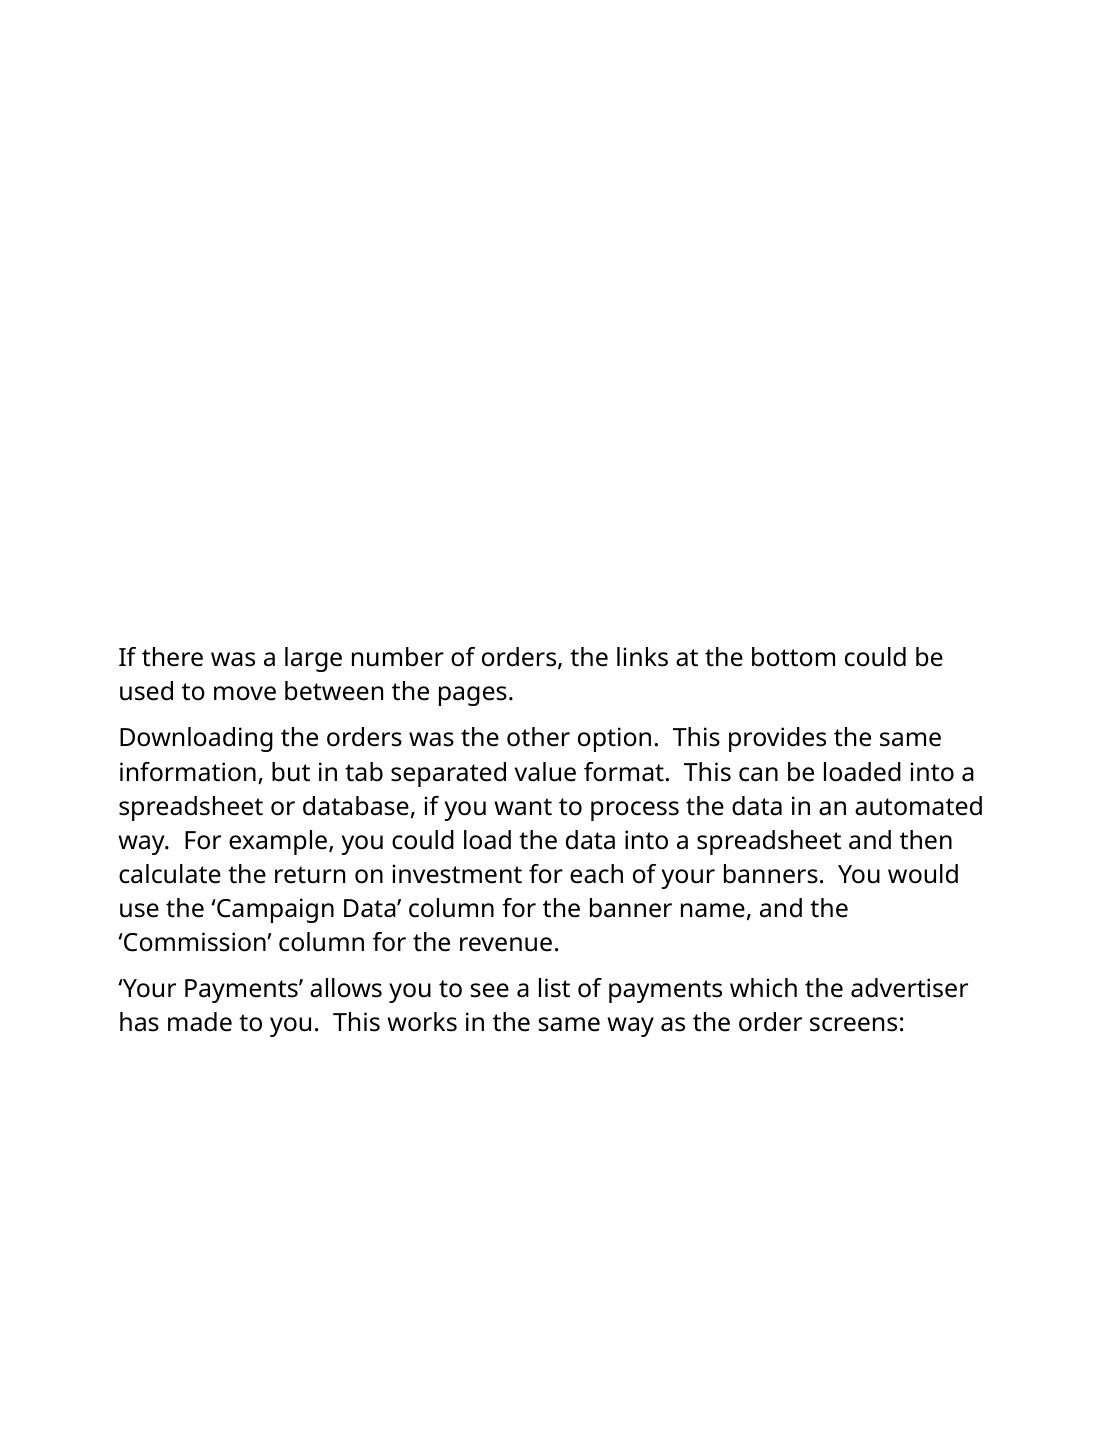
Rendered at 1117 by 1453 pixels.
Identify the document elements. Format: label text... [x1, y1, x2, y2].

text ‘Your Payments’ allows you to see a list of payments which the advertiser has made to you. This works in the same way as the order screens: [118, 971, 999, 1039]
text Downloading the orders was the other option. This provides the same information, but in tab separated value format. This can be loaded into a spreadsheet or database, if you want to process the data in an automated way. For example, you could load the data into a spreadsheet and then calculate the return on investment for each of your banners. You would use the ‘Campaign Data’ column for the banner name, and the ‘Commission’ column for the revenue. [118, 720, 999, 958]
text If there was a large number of orders, the links at the bottom could be used to move between the pages. [118, 639, 999, 708]
